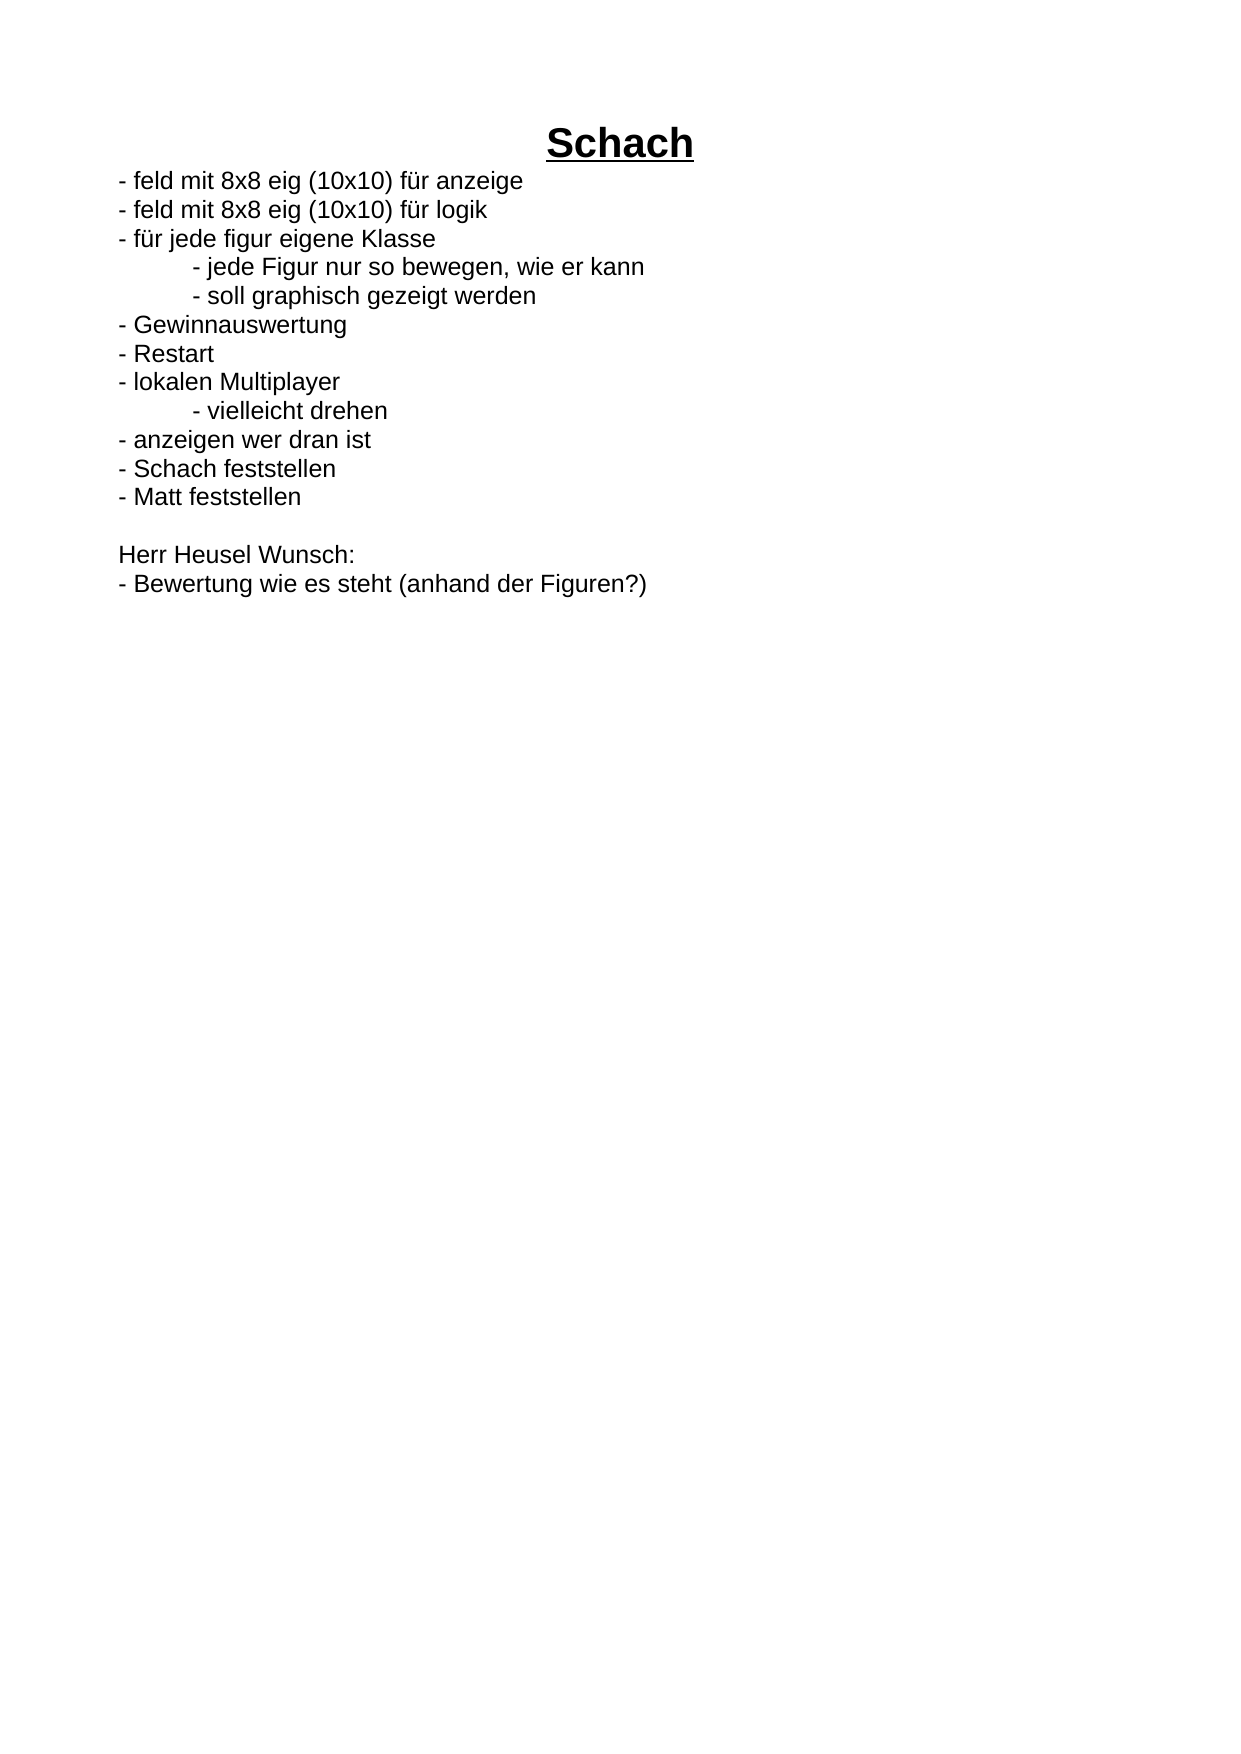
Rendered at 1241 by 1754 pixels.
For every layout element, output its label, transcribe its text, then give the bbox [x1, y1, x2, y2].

text - Bewertung wie es steht (anhand der Figuren?) [118, 568, 1122, 597]
text - soll graphisch gezeigt werden [118, 281, 1122, 310]
text - feld mit 8x8 eig (10x10) für logik [118, 195, 1122, 223]
text - für jede figur eigene Klasse [118, 223, 1122, 252]
text - Gewinnauswertung [118, 310, 1122, 338]
text - lokalen Multiplayer [118, 367, 1122, 396]
text - vielleicht drehen [118, 396, 1122, 425]
text - feld mit 8x8 eig (10x10) für anzeige [118, 166, 1122, 195]
text - Schach feststellen [118, 453, 1122, 482]
text - Restart [118, 338, 1122, 367]
text Schach [118, 118, 1122, 166]
text Herr Heusel Wunsch: [118, 540, 1122, 568]
text - jede Figur nur so bewegen, wie er kann [118, 252, 1122, 281]
text - anzeigen wer dran ist [118, 425, 1122, 453]
text - Matt feststellen [118, 482, 1122, 511]
